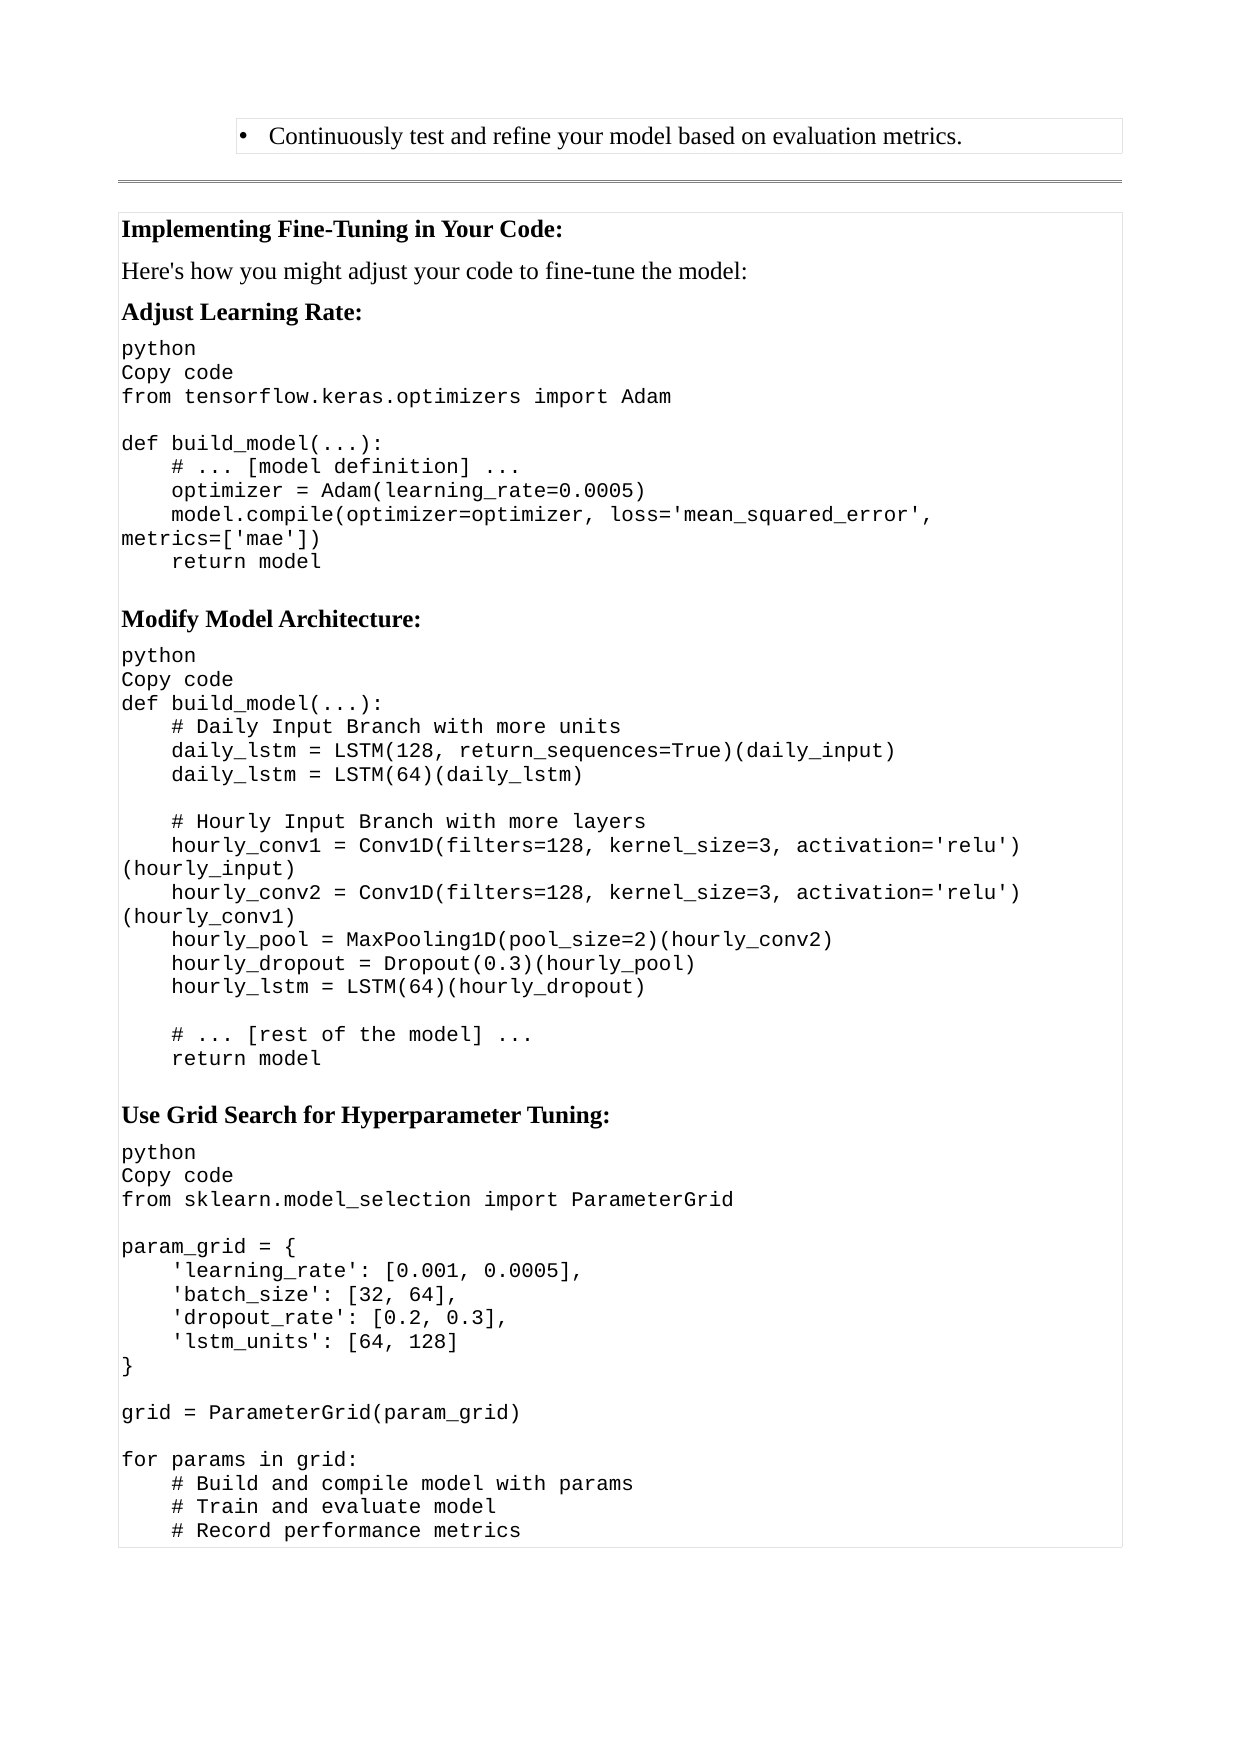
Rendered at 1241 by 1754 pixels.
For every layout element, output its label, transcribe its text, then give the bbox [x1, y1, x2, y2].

text # ... [rest of the model] ... [119, 1021, 1122, 1044]
text hourly_lstm = LSTM(64)(hourly_dropout) [119, 973, 1122, 1000]
text daily_lstm = LSTM(128, return_sequences=True)(daily_input) [119, 737, 1122, 761]
text model.compile(optimizer=optimizer, loss='mean_squared_error', metrics=['mae']) [119, 501, 1122, 548]
text 'learning_rate': [0.001, 0.0005], [119, 1257, 1122, 1281]
text from sklearn.model_selection import ParameterGrid [119, 1186, 1122, 1213]
text Copy code [119, 666, 1122, 690]
list Continuously test and refine your model based on evaluation metrics. [237, 119, 1122, 153]
text Implementing Fine-Tuning in Your Code: [119, 213, 1122, 243]
text from tensorflow.keras.optimizers import Adam [119, 383, 1122, 409]
text param_grid = { [119, 1233, 1122, 1257]
text Here's how you might adjust your code to fine-tune the model: [119, 253, 1122, 284]
text for params in grid: [119, 1446, 1122, 1470]
text return model [119, 548, 1122, 575]
text Use Grid Search for Hyperparameter Tuning: [119, 1098, 1122, 1129]
text def build_model(...): [119, 690, 1122, 713]
text 'lstm_units': [64, 128] [119, 1328, 1122, 1352]
text # Build and compile model with params [119, 1470, 1122, 1493]
text hourly_pool = MaxPooling1D(pool_size=2)(hourly_conv2) [119, 926, 1122, 950]
text python [119, 1139, 1122, 1162]
text # ... [model definition] ... [119, 453, 1122, 477]
text hourly_conv1 = Conv1D(filters=128, kernel_size=3, activation='relu')(hourly_input) [119, 832, 1122, 879]
text Copy code [119, 359, 1122, 383]
text # Hourly Input Branch with more layers [119, 808, 1122, 832]
text python [119, 642, 1122, 666]
text # Train and evaluate model [119, 1493, 1122, 1517]
text Modify Model Architecture: [119, 601, 1122, 633]
text optimizer = Adam(learning_rate=0.0005) [119, 477, 1122, 501]
text python [119, 335, 1122, 359]
text hourly_dropout = Dropout(0.3)(hourly_pool) [119, 950, 1122, 973]
text 'dropout_rate': [0.2, 0.3], [119, 1304, 1122, 1328]
text hourly_conv2 = Conv1D(filters=128, kernel_size=3, activation='relu')(hourly_conv1) [119, 879, 1122, 926]
text } [119, 1352, 1122, 1378]
text # Record performance metrics [119, 1517, 1122, 1547]
text daily_lstm = LSTM(64)(daily_lstm) [119, 761, 1122, 787]
text def build_model(...): [119, 430, 1122, 453]
text 'batch_size': [32, 64], [119, 1281, 1122, 1304]
text # Daily Input Branch with more units [119, 713, 1122, 737]
text return model [119, 1044, 1122, 1071]
text grid = ParameterGrid(param_grid) [119, 1399, 1122, 1426]
text Adjust Learning Rate: [119, 294, 1122, 326]
text Copy code [119, 1162, 1122, 1186]
